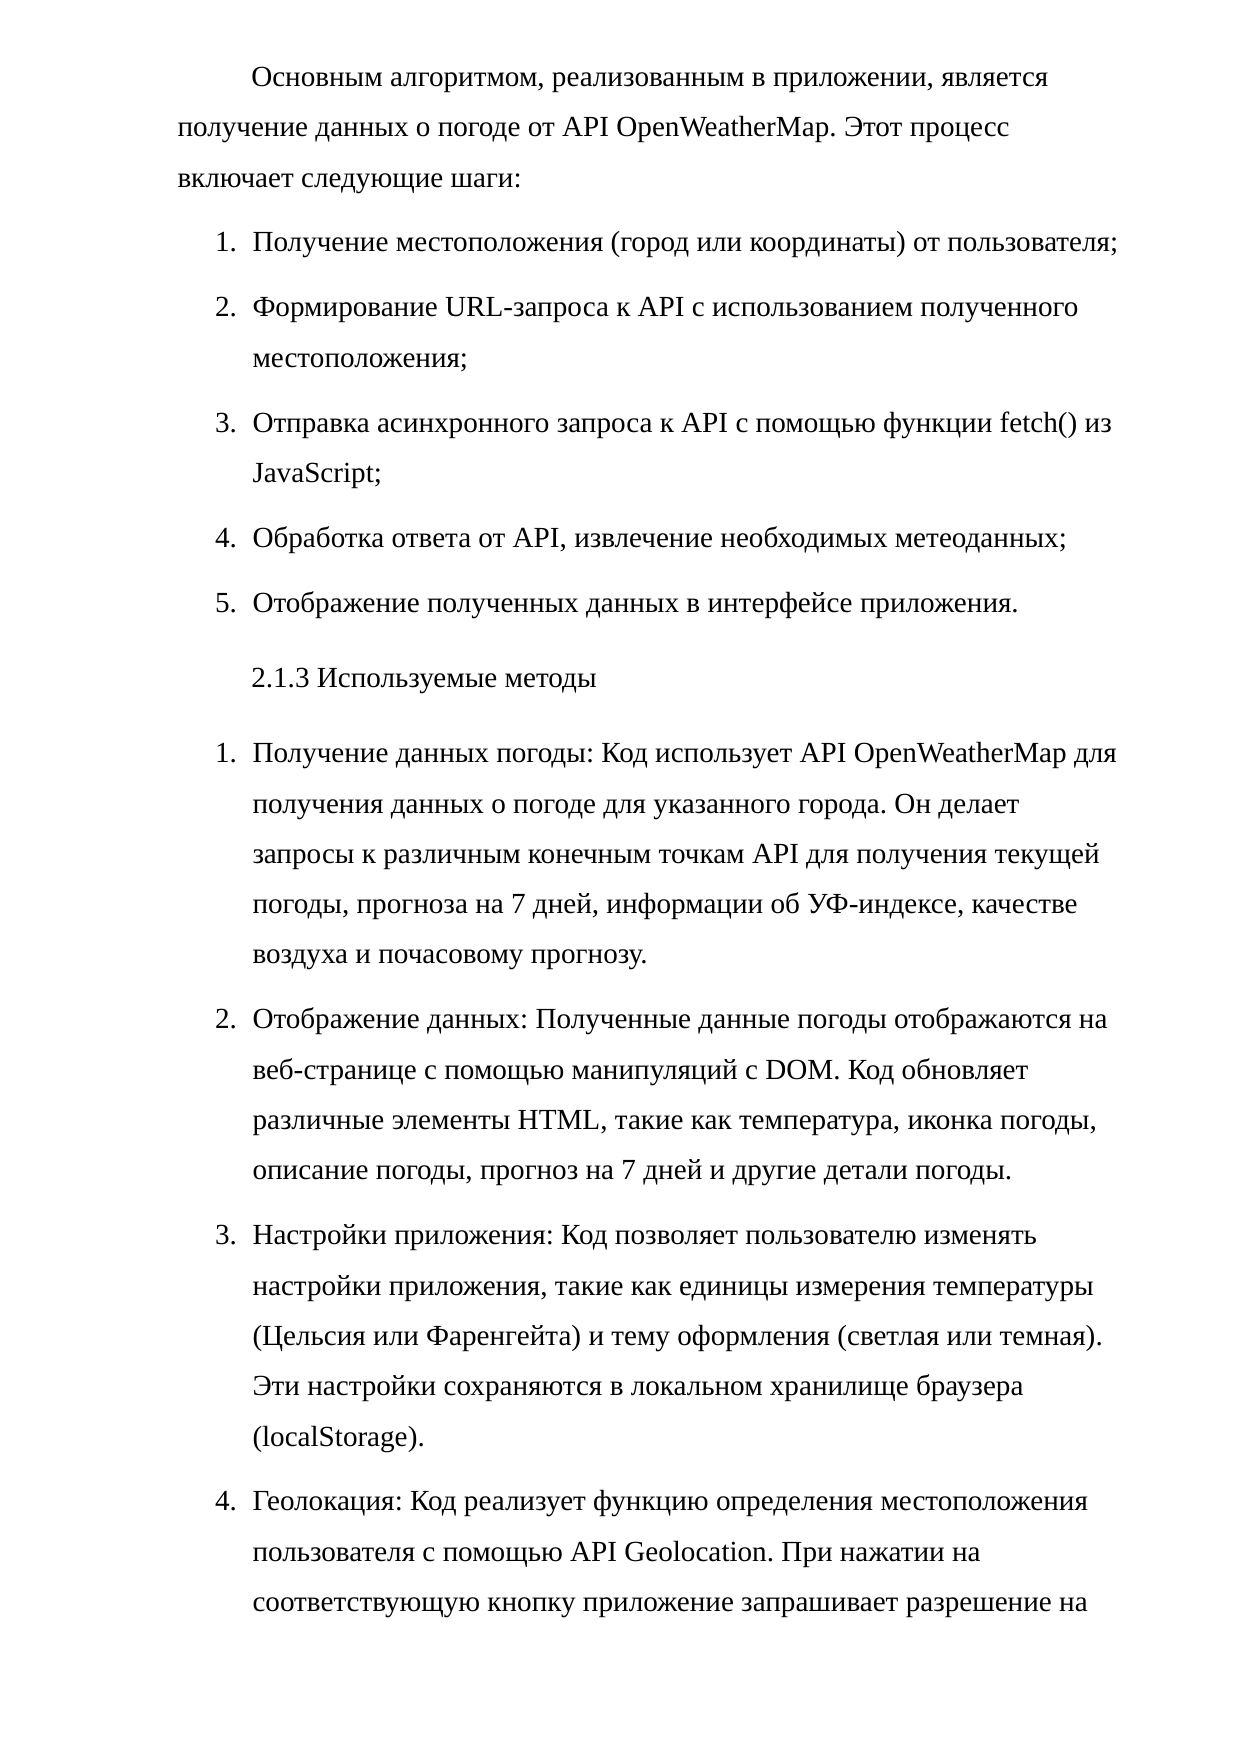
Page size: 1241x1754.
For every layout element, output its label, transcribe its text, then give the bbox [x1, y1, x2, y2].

list Получение местоположения (город или координаты) от пользователя; [215, 224, 1122, 258]
list Геолокация: Код реализует функцию определения местоположения пользователя с помощью API Geolocation. При нажатии на соответствующую кнопку приложение запрашивает разрешение на [215, 1483, 1122, 1618]
list Формирование URL-запроса к API с использованием полученного местоположения; [215, 289, 1122, 373]
list Обработка ответа от API, извлечение необходимых метеоданных; [215, 520, 1122, 553]
list Отправка асинхронного запроса к API с помощью функции fetch() из JavaScript; [215, 405, 1122, 488]
list Отображение полученных данных в интерфейсе приложения. [215, 585, 1122, 618]
text Основным алгоритмом, реализованным в приложении, является получение данных о погоде от API OpenWeatherMap. Этот процесс включает следующие шаги: [177, 59, 1122, 193]
subtitle 2.1.3 Используемые методы [177, 660, 1122, 694]
list Настройки приложения: Код позволяет пользователю изменять настройки приложения, такие как единицы измерения температуры (Цельсия или Фаренгейта) и тему оформления (светлая или темная). Эти настройки сохраняются в локальном хранилище браузера (localStorage). [215, 1217, 1122, 1452]
list Отображение данных: Полученные данные погоды отображаются на веб-странице с помощью манипуляций с DOM. Код обновляет различные элементы HTML, такие как температура, иконка погоды, описание погоды, прогноз на 7 дней и другие детали погоды. [215, 1002, 1122, 1186]
list Получение данных погоды: Код использует API OpenWeatherMap для получения данных о погоде для указанного города. Он делает запросы к различным конечным точкам API для получения текущей погоды, прогноза на 7 дней, информации об УФ-индексе, качестве воздуха и почасовому прогнозу. [215, 735, 1122, 970]
